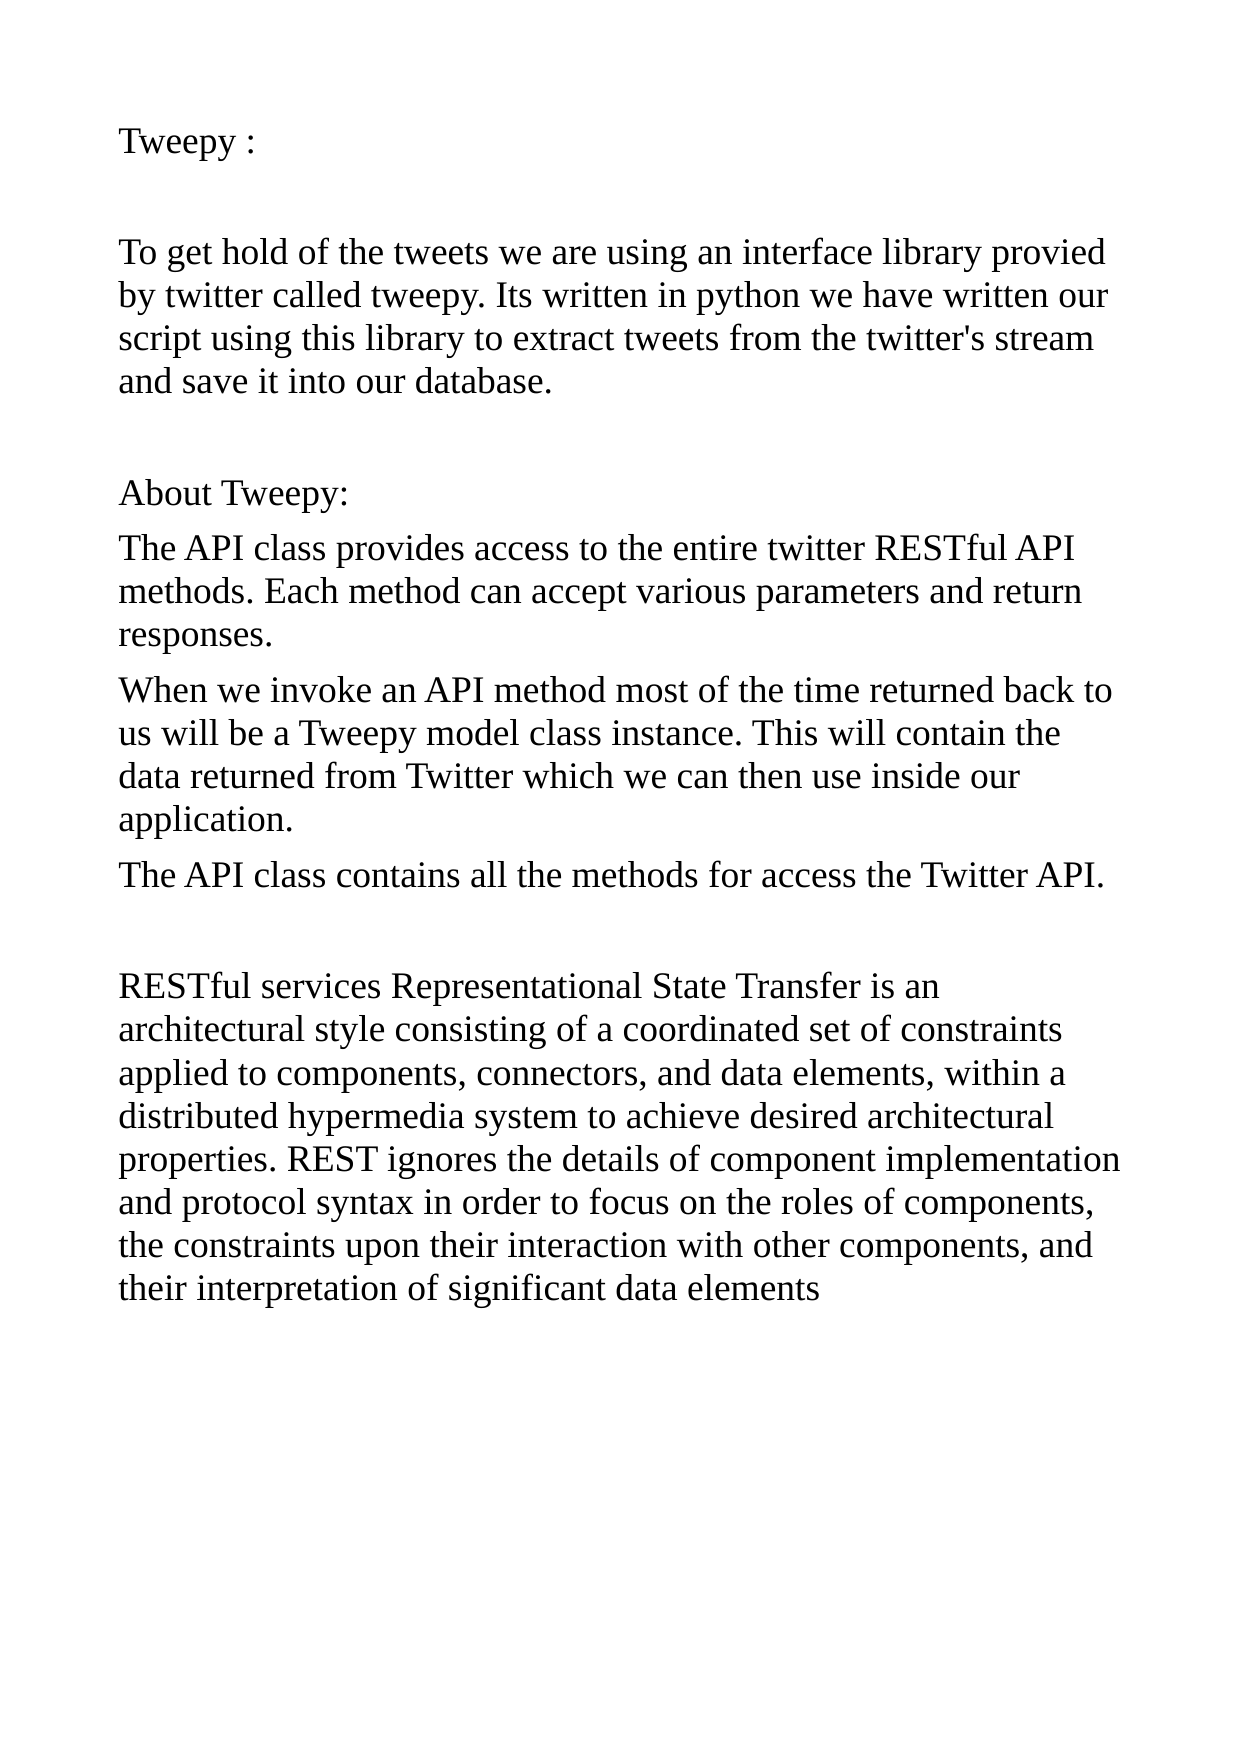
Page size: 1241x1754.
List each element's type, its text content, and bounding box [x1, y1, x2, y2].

text About Tweepy: [118, 470, 1122, 513]
text RESTful services Representational State Transfer is an architectural style consisting of a coordinated set of constraints applied to components, connectors, and data elements, within a distributed hypermedia system to achieve desired architectural properties. REST ignores the details of component implementation and protocol syntax in order to focus on the roles of components, the constraints upon their interaction with other components, and their interpretation of significant data elements [118, 964, 1122, 1309]
text To get hold of the tweets we are using an interface library provied by twitter called tweepy. Its written in python we have written our script using this library to extract tweets from the twitter's stream and save it into our database. [118, 229, 1122, 402]
text The API class contains all the methods for access the Twitter API. [118, 852, 1122, 896]
text The API class provides access to the entire twitter RESTful API methods. Each method can accept various parameters and return responses. [118, 526, 1122, 655]
text When we invoke an API method most of the time returned back to us will be a Tweepy model class instance. This will contain the data returned from Twitter which we can then use inside our application. [118, 667, 1122, 840]
text Tweepy : [118, 118, 1122, 161]
